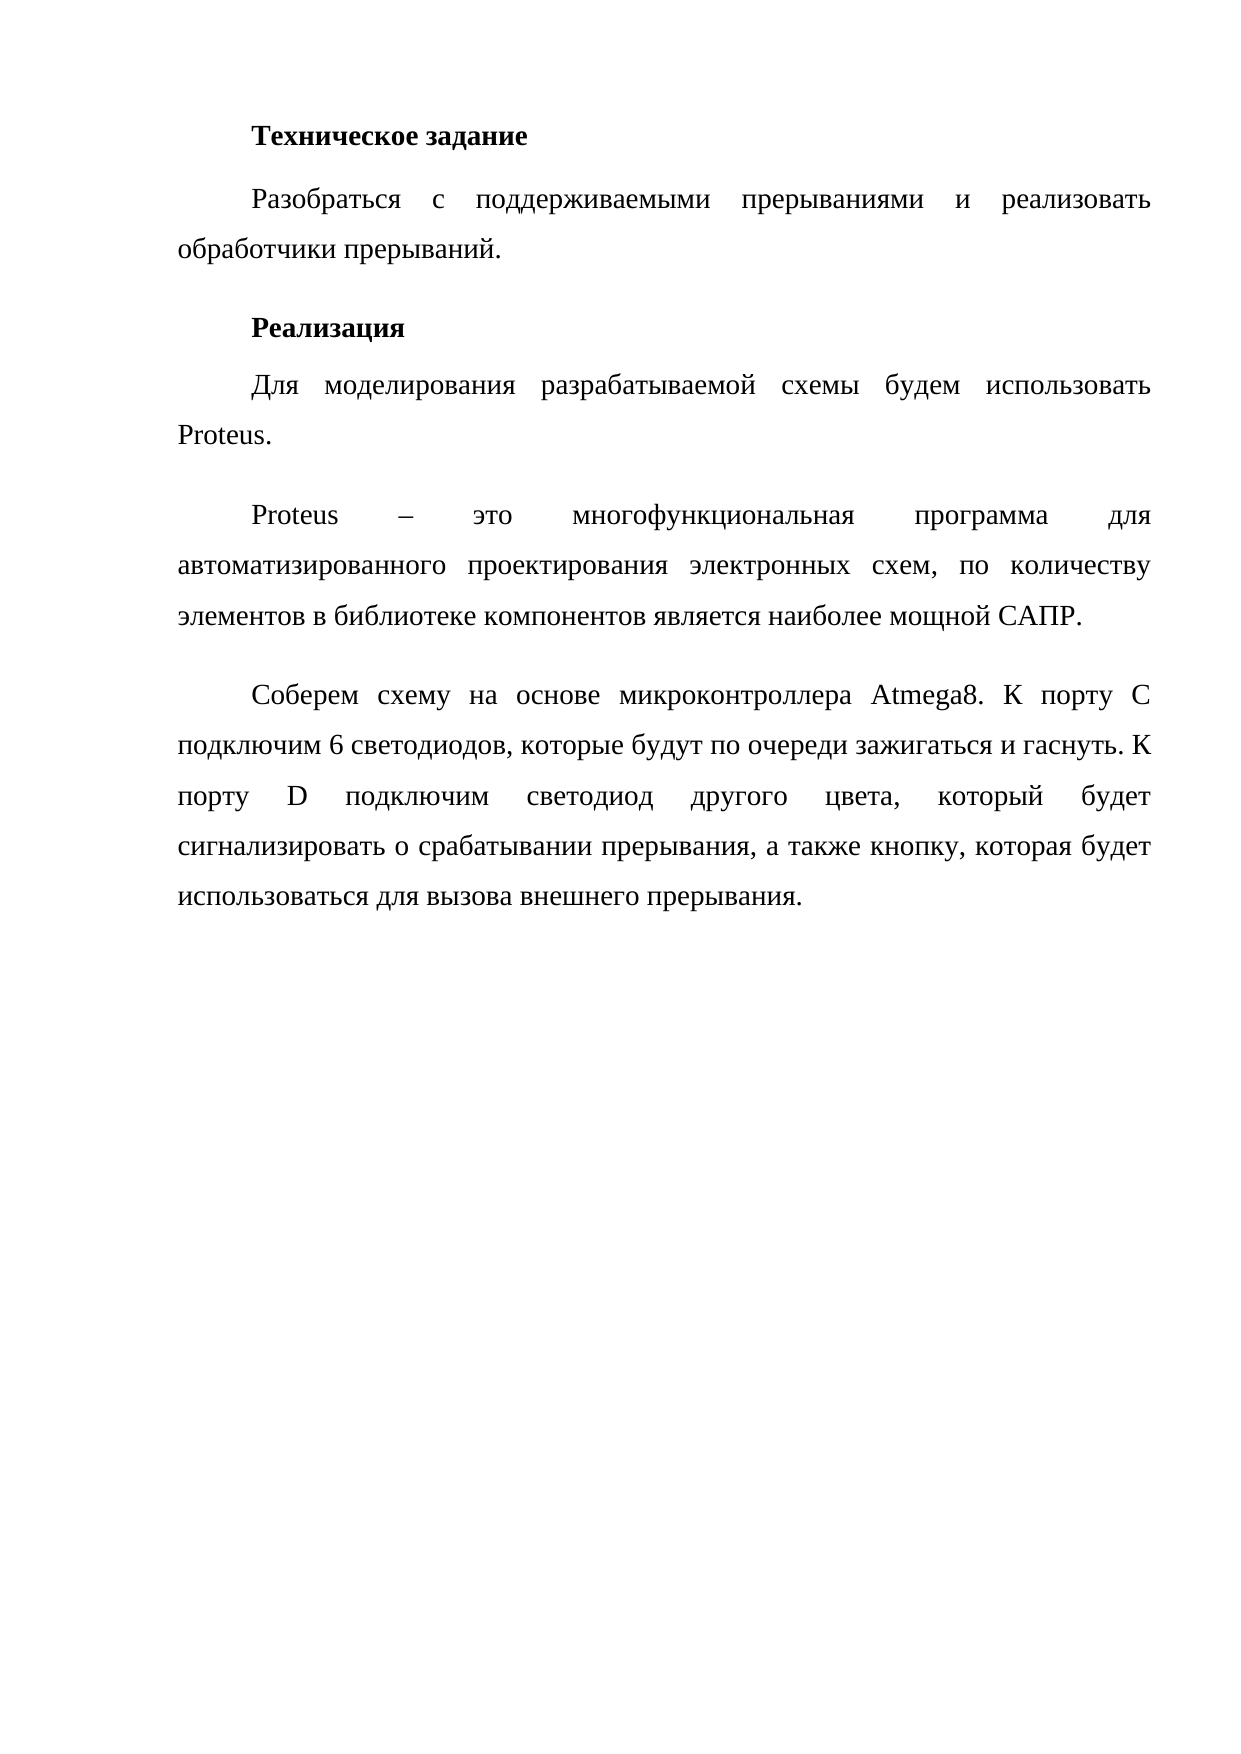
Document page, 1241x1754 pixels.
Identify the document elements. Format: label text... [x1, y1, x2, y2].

text Для моделирования разрабатываемой схемы будем использовать Proteus. [177, 367, 1152, 451]
text Proteus – это многофункциональная программа для автоматизированного проектирования электронных схем, по количеству элементов в библиотеке компонентов является наиболее мощной САПР. [177, 497, 1152, 631]
text Разобраться с поддерживаемыми прерываниями и реализовать обработчики прерываний. [177, 181, 1152, 265]
text Техническое задание [215, 118, 1152, 152]
text Соберем схему на основе микроконтроллера Atmega8. К порту С подключим 6 светодиодов, которые будут по очереди зажигаться и гаснуть. К порту D подключим светодиод другого цвета, который будет сигнализировать о срабатывании прерывания, а также кнопку, которая будет использоваться для вызова внешнего прерывания. [177, 677, 1152, 912]
list Реализация [177, 311, 1152, 344]
